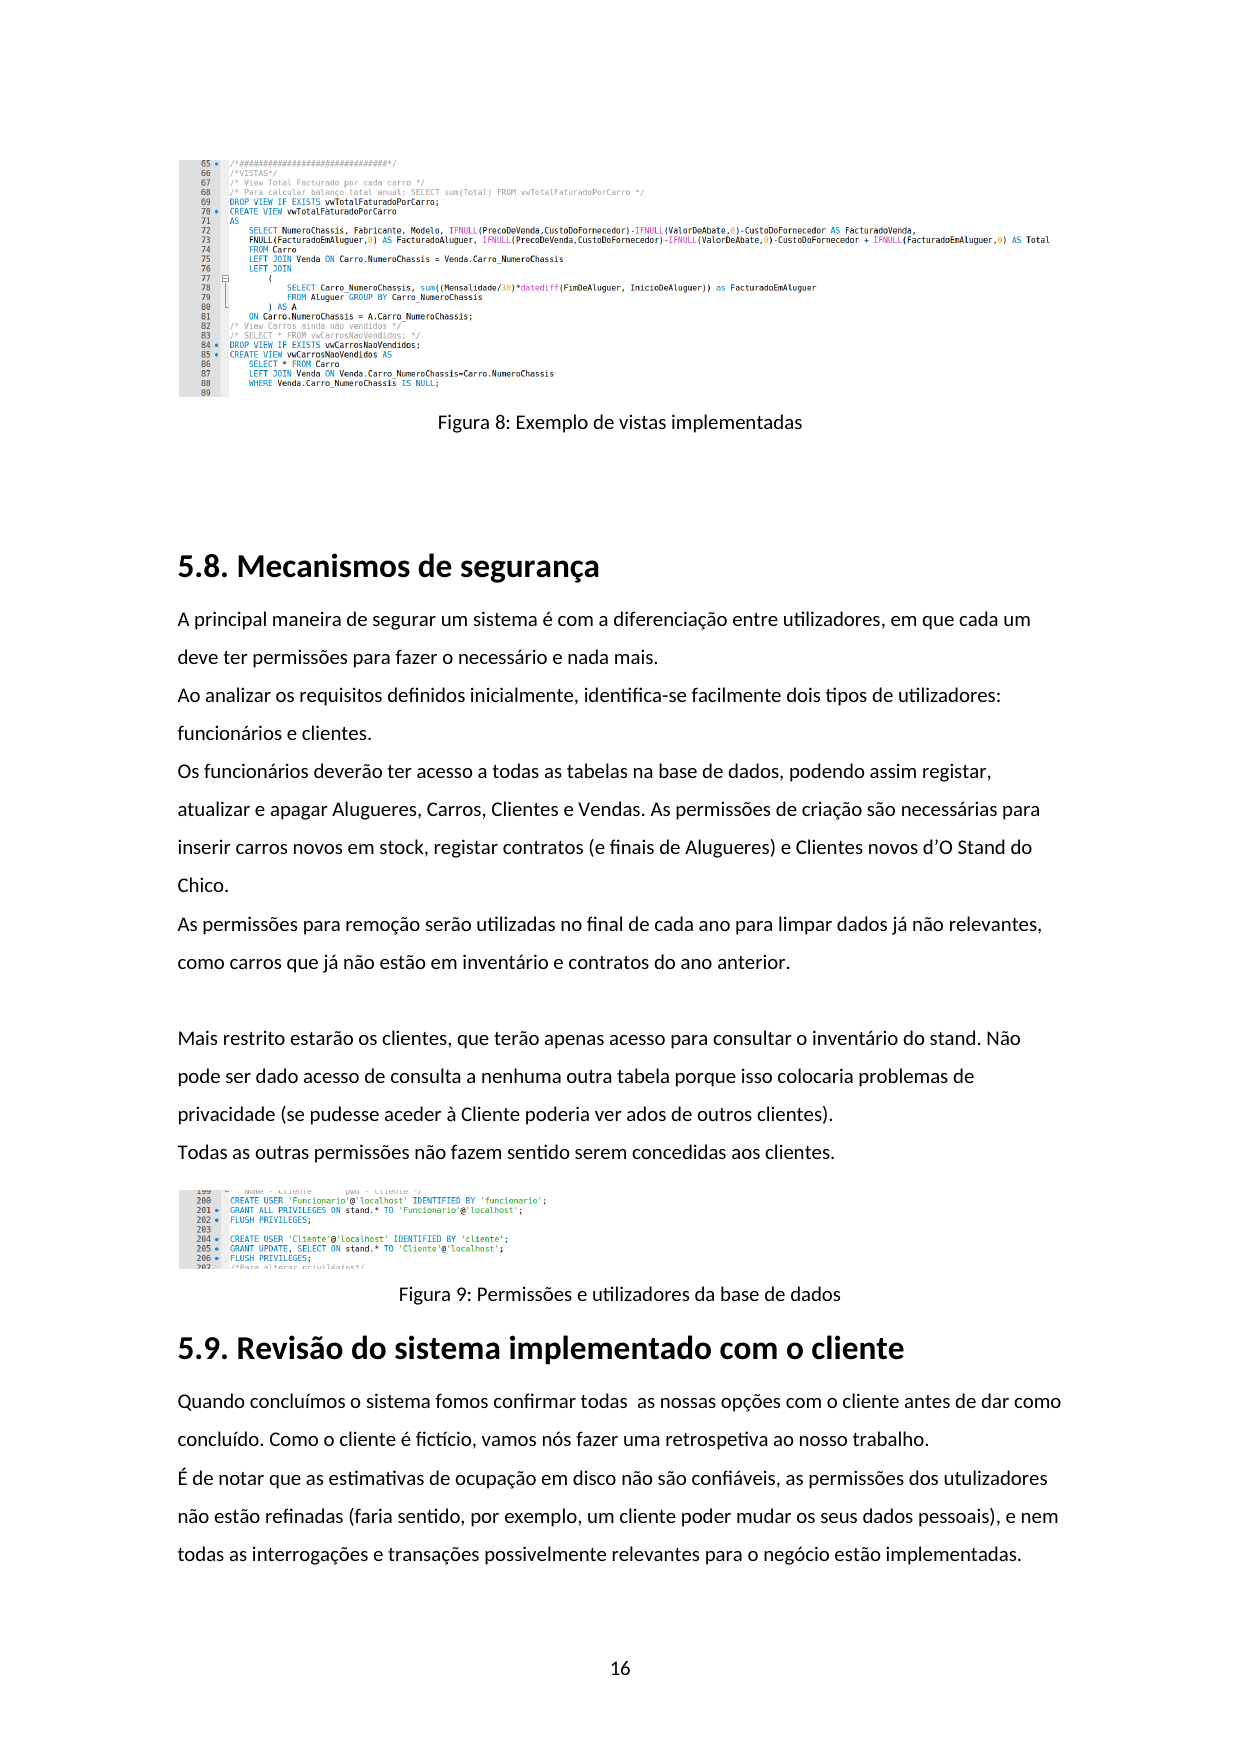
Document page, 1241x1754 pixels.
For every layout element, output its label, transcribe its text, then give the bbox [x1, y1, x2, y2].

subtitle 5.8. Mecanismos de segurança [177, 545, 1063, 585]
text Quando concluímos o sistema fomos confirmar todas as nossas opções com o cliente antes de dar como concluído. Como o cliente é fictício, vamos nós fazer uma retrospetiva ao nosso trabalho. [177, 1388, 1063, 1452]
text Os funcionários deverão ter acesso a todas as tabelas na base de dados, podendo assim registar, atualizar e apagar Alugueres, Carros, Clientes e Vendas. As permissões de criação são necessárias para inserir carros novos em stock, registar contratos (e finais de Alugueres) e Clientes novos d’O Stand do Chico. [177, 758, 1063, 898]
subtitle [177, 1178, 1063, 1190]
text Ao analizar os requisitos definidos inicialmente, identifica-se facilmente dois tipos de utilizadores: funcionários e clientes. [177, 682, 1063, 746]
text Figura 8: Exemplo de vistas implementadas [177, 397, 1063, 435]
text Todas as outras permissões não fazem sentido serem concedidas aos clientes. [177, 1139, 1063, 1165]
text A principal maneira de segurar um sistema é com a diferenciação entre utilizadores, em que cada um deve ter permissões para fazer o necessário e nada mais. [177, 606, 1063, 669]
text As permissões para remoção serão utilizadas no final de cada ano para limpar dados já não relevantes, como carros que já não estão em inventário e contratos do ano anterior. [177, 911, 1063, 974]
subtitle 5.9. Revisão do sistema implementado com o cliente [177, 1307, 1063, 1368]
text É de notar que as estimativas de ocupação em disco não são confiáveis, as permissões dos utulizadores não estão refinadas (faria sentido, por exemplo, um cliente poder mudar os seus dados pessoais), e nem todas as interrogações e transações possivelmente relevantes para o negócio estão implementadas. [177, 1465, 1063, 1566]
picture [177, 1190, 1063, 1269]
picture [177, 160, 1063, 397]
text Mais restrito estarão os clientes, que terão apenas acesso para consultar o inventário do stand. Não pode ser dado acesso de consulta a nenhuma outra tabela porque isso colocaria problemas de privacidade (se pudesse aceder à Cliente poderia ver ados de outros clientes). [177, 1025, 1063, 1127]
text Figura 9: Permissões e utilizadores da base de dados [177, 1269, 1063, 1307]
